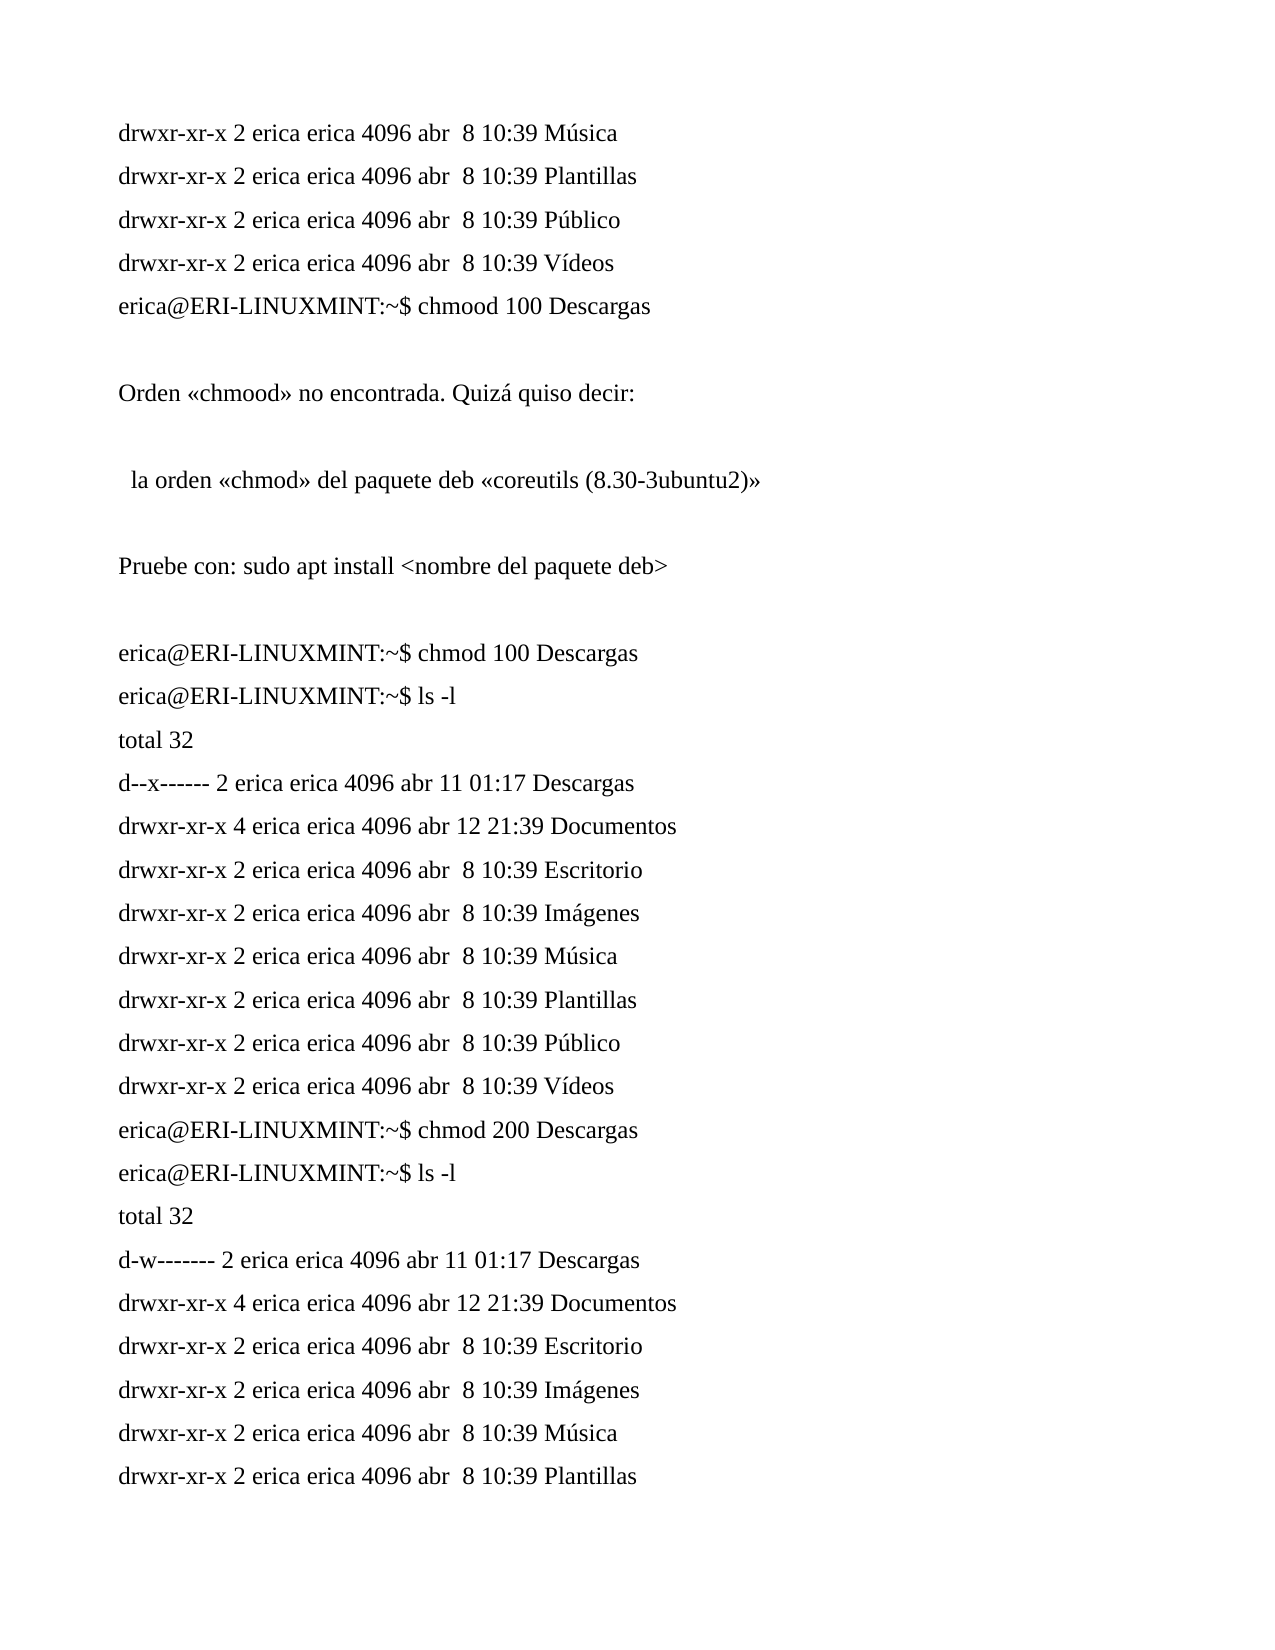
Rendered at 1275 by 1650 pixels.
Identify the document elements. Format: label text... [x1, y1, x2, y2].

text d--x------ 2 erica erica 4096 abr 11 01:17 Descargas [118, 768, 1157, 797]
text drwxr-xr-x 2 erica erica 4096 abr 8 10:39 Escritorio [118, 855, 1157, 883]
text drwxr-xr-x 2 erica erica 4096 abr 8 10:39 Escritorio [118, 1331, 1157, 1360]
text drwxr-xr-x 2 erica erica 4096 abr 8 10:39 Plantillas [118, 161, 1157, 190]
text erica@ERI-LINUXMINT:~$ ls -l [118, 681, 1157, 710]
text erica@ERI-LINUXMINT:~$ chmod 100 Descargas [118, 638, 1157, 667]
text drwxr-xr-x 2 erica erica 4096 abr 8 10:39 Público [118, 205, 1157, 233]
text Orden «chmood» no encontrada. Quizá quiso decir: [118, 378, 1157, 407]
text drwxr-xr-x 2 erica erica 4096 abr 8 10:39 Plantillas [118, 985, 1157, 1013]
text drwxr-xr-x 2 erica erica 4096 abr 8 10:39 Imágenes [118, 1375, 1157, 1403]
text erica@ERI-LINUXMINT:~$ ls -l [118, 1158, 1157, 1187]
text erica@ERI-LINUXMINT:~$ chmod 200 Descargas [118, 1115, 1157, 1143]
text drwxr-xr-x 2 erica erica 4096 abr 8 10:39 Música [118, 941, 1157, 970]
text drwxr-xr-x 2 erica erica 4096 abr 8 10:39 Música [118, 118, 1157, 147]
text drwxr-xr-x 2 erica erica 4096 abr 8 10:39 Imágenes [118, 898, 1157, 927]
text drwxr-xr-x 2 erica erica 4096 abr 8 10:39 Vídeos [118, 1071, 1157, 1100]
text drwxr-xr-x 4 erica erica 4096 abr 12 21:39 Documentos [118, 811, 1157, 840]
text d-w------- 2 erica erica 4096 abr 11 01:17 Descargas [118, 1245, 1157, 1273]
text erica@ERI-LINUXMINT:~$ chmood 100 Descargas [118, 291, 1157, 320]
text drwxr-xr-x 2 erica erica 4096 abr 8 10:39 Plantillas [118, 1461, 1157, 1490]
text la orden «chmod» del paquete deb «coreutils (8.30-3ubuntu2)» [118, 465, 1157, 493]
text Pruebe con: sudo apt install <nombre del paquete deb> [118, 551, 1157, 580]
text drwxr-xr-x 4 erica erica 4096 abr 12 21:39 Documentos [118, 1288, 1157, 1317]
text drwxr-xr-x 2 erica erica 4096 abr 8 10:39 Público [118, 1028, 1157, 1057]
text drwxr-xr-x 2 erica erica 4096 abr 8 10:39 Música [118, 1418, 1157, 1447]
text drwxr-xr-x 2 erica erica 4096 abr 8 10:39 Vídeos [118, 248, 1157, 277]
text total 32 [118, 725, 1157, 753]
text total 32 [118, 1201, 1157, 1230]
